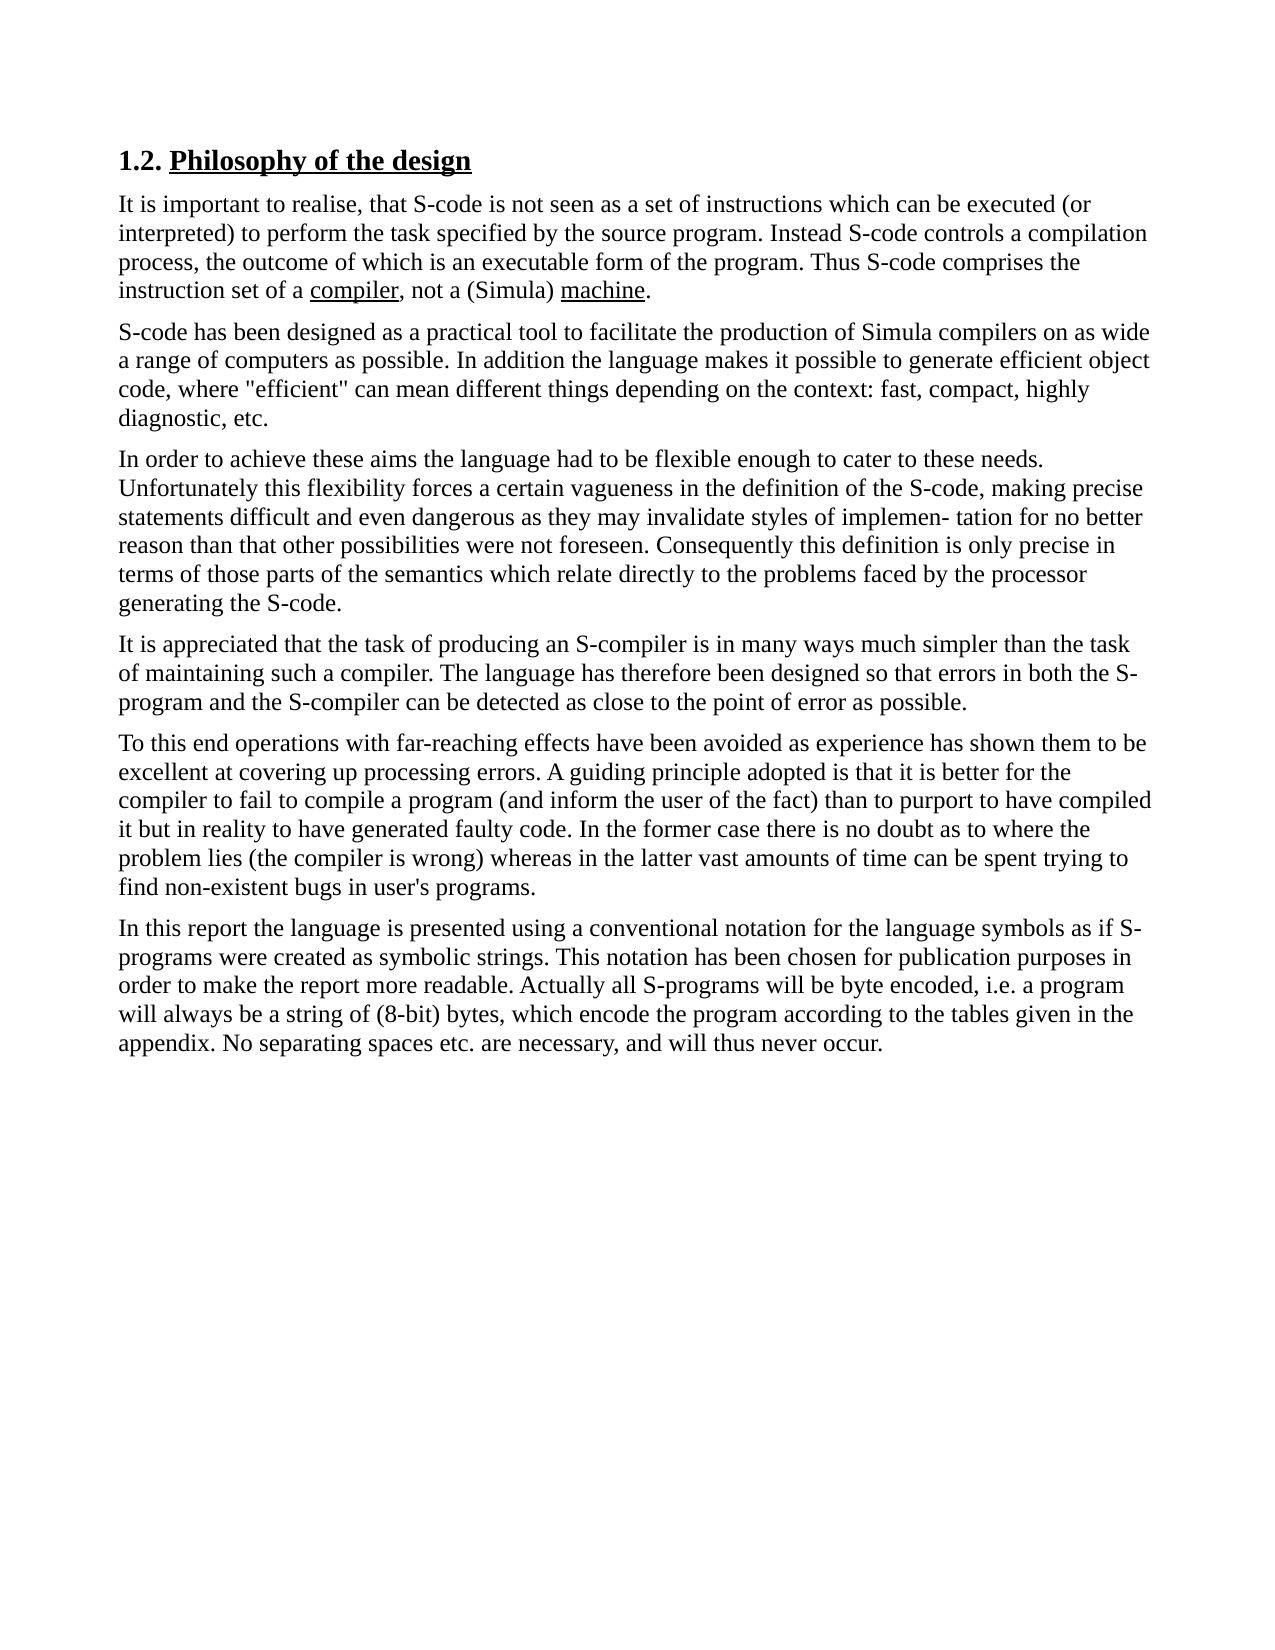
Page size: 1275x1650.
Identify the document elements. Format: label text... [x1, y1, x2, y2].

subtitle 1.2. Philosophy of the design [118, 143, 1157, 177]
text In order to achieve these aims the language had to be flexible enough to cater to these needs. Unfortunately this flexibility forces a certain vagueness in the definition of the S-code, making precise statements difficult and even dangerous as they may invalidate styles of implemen- tation for no better reason than that other possibilities were not foreseen. Consequently this definition is only precise in terms of those parts of the semantics which relate directly to the problems faced by the processor generating the S-code. [118, 444, 1157, 617]
text S-code has been designed as a practical tool to facilitate the production of Simula compilers on as wide a range of computers as possible. In addition the language makes it possible to generate efficient object code, where "efficient" can mean different things depending on the context: fast, compact, highly diagnostic, etc. [118, 317, 1157, 432]
text In this report the language is presented using a conventional notation for the language symbols as if S-programs were created as symbolic strings. This notation has been chosen for publication purposes in order to make the report more readable. Actually all S-programs will be byte encoded, i.e. a program will always be a string of (8-bit) bytes, which encode the program according to the tables given in the appendix. No separating spaces etc. are necessary, and will thus never occur. [118, 913, 1157, 1057]
text To this end operations with far-reaching effects have been avoided as experience has shown them to be excellent at covering up processing errors. A guiding principle adopted is that it is better for the compiler to fail to compile a program (and inform the user of the fact) than to purport to have compiled it but in reality to have generated faulty code. In the former case there is no doubt as to where the problem lies (the compiler is wrong) whereas in the latter vast amounts of time can be spent trying to find non-existent bugs in user's programs. [118, 728, 1157, 900]
text It is important to realise, that S-code is not seen as a set of instructions which can be executed (or interpreted) to perform the task specified by the source program. Instead S-code controls a compilation process, the outcome of which is an executable form of the program. Thus S-code comprises the instruction set of a compiler, not a (Simula) machine. [118, 189, 1157, 304]
text It is appreciated that the task of producing an S-compiler is in many ways much simpler than the task of maintaining such a compiler. The language has therefore been designed so that errors in both the S-program and the S-compiler can be detected as close to the point of error as possible. [118, 629, 1157, 715]
